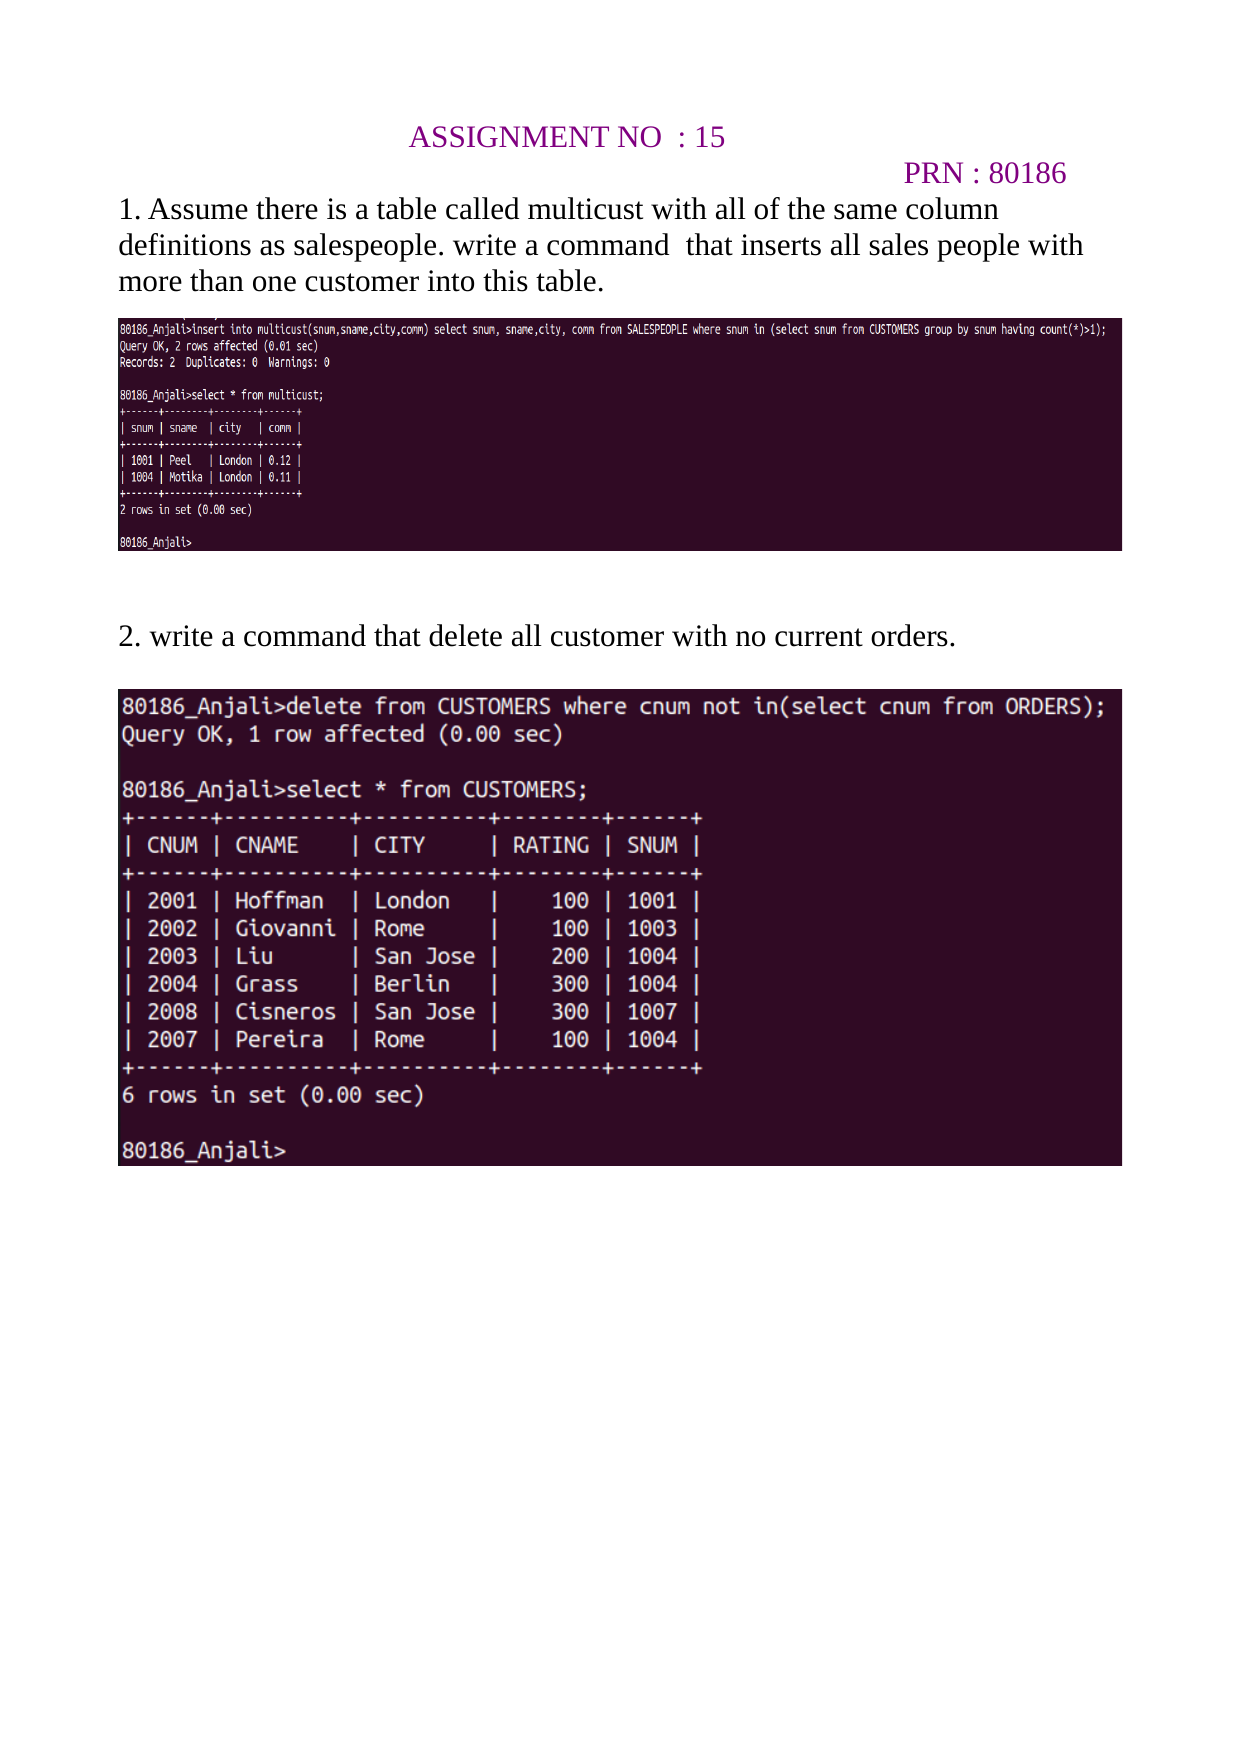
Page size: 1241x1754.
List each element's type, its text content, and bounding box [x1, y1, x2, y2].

text 2. write a command that delete all customer with no current orders. [118, 617, 1122, 653]
text ASSIGNMENT NO : 15 [118, 118, 1122, 154]
text PRN : 80186 [118, 154, 1122, 190]
picture [118, 318, 1123, 551]
picture [118, 689, 1123, 1166]
text 1. Assume there is a table called multicust with all of the same column definitions as salespeople. write a command that inserts all sales people with more than one customer into this table. [118, 190, 1122, 298]
